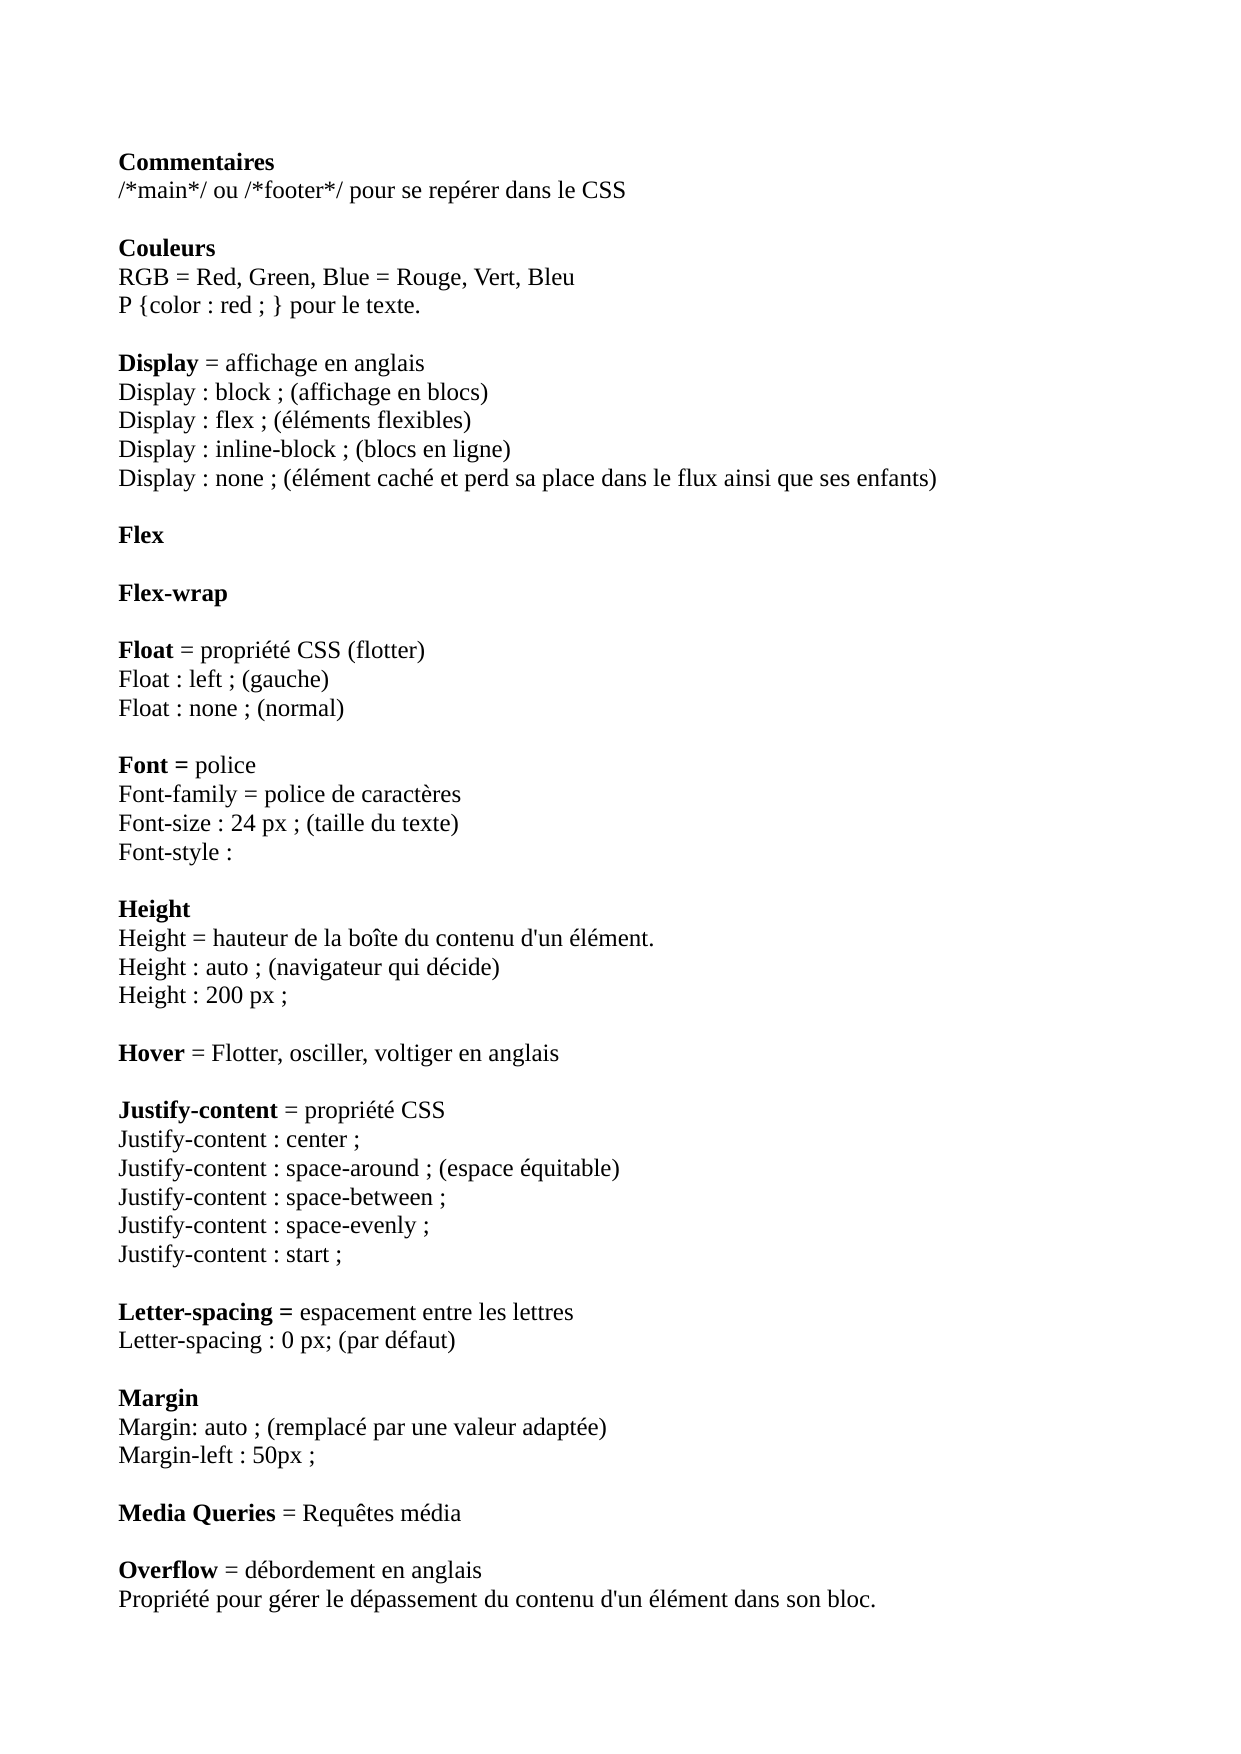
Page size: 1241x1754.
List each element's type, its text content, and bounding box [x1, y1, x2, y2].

text Justify-content : space-around ; (espace équitable) [118, 1153, 1122, 1182]
text Display : none ; (élément caché et perd sa place dans le flux ainsi que ses enfants) [118, 463, 1122, 492]
text Font-style : [118, 837, 1122, 866]
text /*main*/ ou /*footer*/ pour se repérer dans le CSS [118, 176, 1122, 204]
text Height [118, 894, 1122, 923]
text Float : left ; (gauche) [118, 664, 1122, 693]
text RGB = Red, Green, Blue = Rouge, Vert, Bleu [118, 262, 1122, 291]
text Height = hauteur de la boîte du contenu d'un élément. [118, 923, 1122, 952]
text Hover = Flotter, osciller, voltiger en anglais [118, 1038, 1122, 1067]
text Propriété pour gérer le dépassement du contenu d'un élément dans son bloc. [118, 1584, 1122, 1613]
text Letter-spacing = espacement entre les lettres [118, 1297, 1122, 1326]
text Justify-content : start ; [118, 1239, 1122, 1268]
text Display : flex ; (éléments flexibles) [118, 406, 1122, 434]
text Flex-wrap [118, 578, 1122, 607]
text Display : inline-block ; (blocs en ligne) [118, 434, 1122, 463]
text Height : auto ; (navigateur qui décide) [118, 952, 1122, 981]
text Float = propriété CSS (flotter) [118, 636, 1122, 664]
text Height : 200 px ; [118, 981, 1122, 1009]
text Commentaires [118, 147, 1122, 176]
text Justify-content = propriété CSS [118, 1096, 1122, 1124]
text Justify-content : center ; [118, 1124, 1122, 1153]
text Margin: auto ; (remplacé par une valeur adaptée) [118, 1412, 1122, 1441]
text Flex [118, 521, 1122, 549]
text Display : block ; (affichage en blocs) [118, 377, 1122, 406]
text Media Queries = Requêtes média [118, 1498, 1122, 1527]
text P {color : red ; } pour le texte. [118, 291, 1122, 319]
text Font = police [118, 751, 1122, 779]
text Margin-left : 50px ; [118, 1441, 1122, 1469]
text Couleurs [118, 233, 1122, 262]
text Float : none ; (normal) [118, 693, 1122, 722]
text Display = affichage en anglais [118, 348, 1122, 377]
text Justify-content : space-evenly ; [118, 1211, 1122, 1239]
text Letter-spacing : 0 px; (par défaut) [118, 1326, 1122, 1354]
text Overflow = débordement en anglais [118, 1556, 1122, 1584]
text Margin [118, 1383, 1122, 1412]
text Font-family = police de caractères [118, 779, 1122, 808]
text Font-size : 24 px ; (taille du texte) [118, 808, 1122, 837]
text Justify-content : space-between ; [118, 1182, 1122, 1211]
